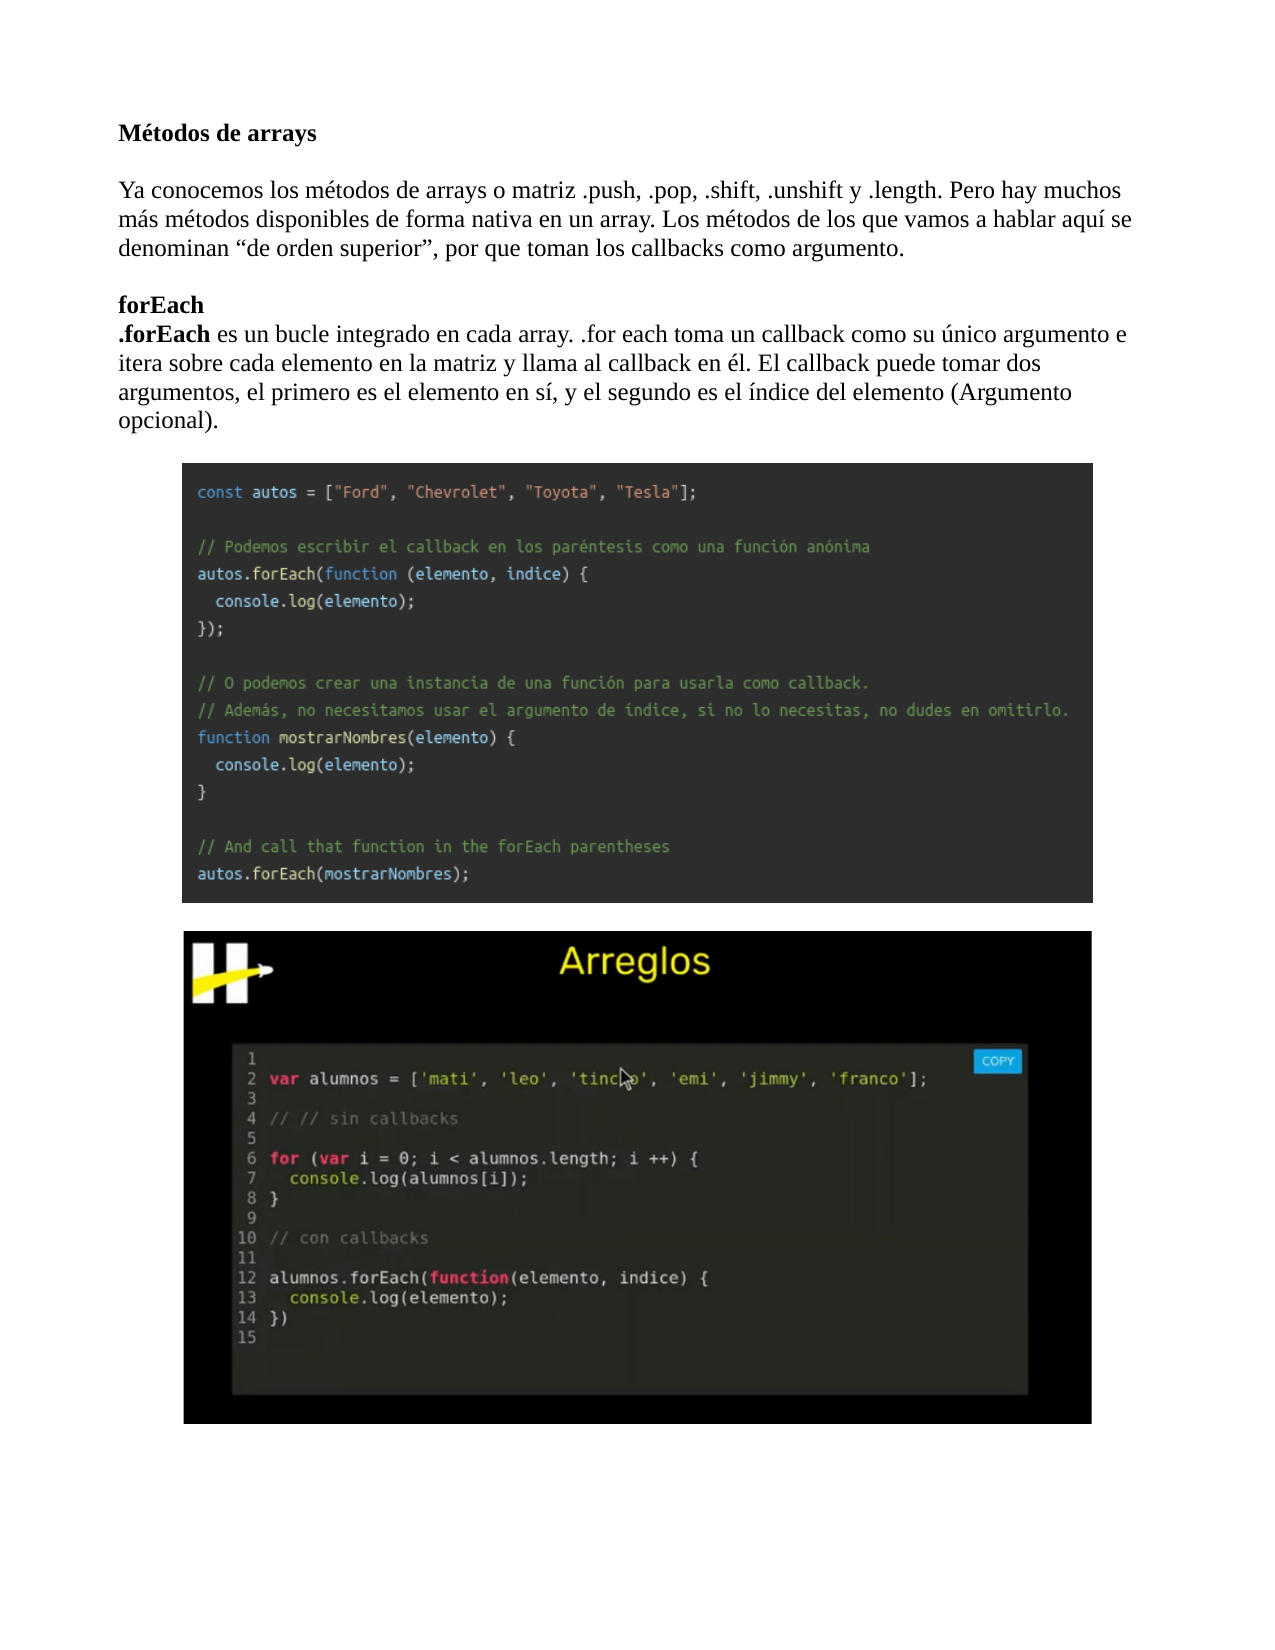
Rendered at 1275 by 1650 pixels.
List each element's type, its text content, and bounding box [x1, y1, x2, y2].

text .forEach es un bucle integrado en cada array. .for each toma un callback como su único argumento e itera sobre cada elemento en la matriz y llama al callback en él. El callback puede tomar dos argumentos, el primero es el elemento en sí, y el segundo es el índice del elemento (Argumento opcional). [118, 319, 1157, 434]
text forEach [118, 291, 1157, 319]
picture [182, 463, 1093, 903]
text Ya conocemos los métodos de arrays o matriz .push, .pop, .shift, .unshift y .length. Pero hay muchos más métodos disponibles de forma nativa en un array. Los métodos de los que vamos a hablar aquí se denominan “de orden superior”, por que toman los callbacks como argumento. [118, 176, 1157, 262]
text Métodos de arrays [118, 118, 1157, 147]
picture [183, 931, 1092, 1424]
